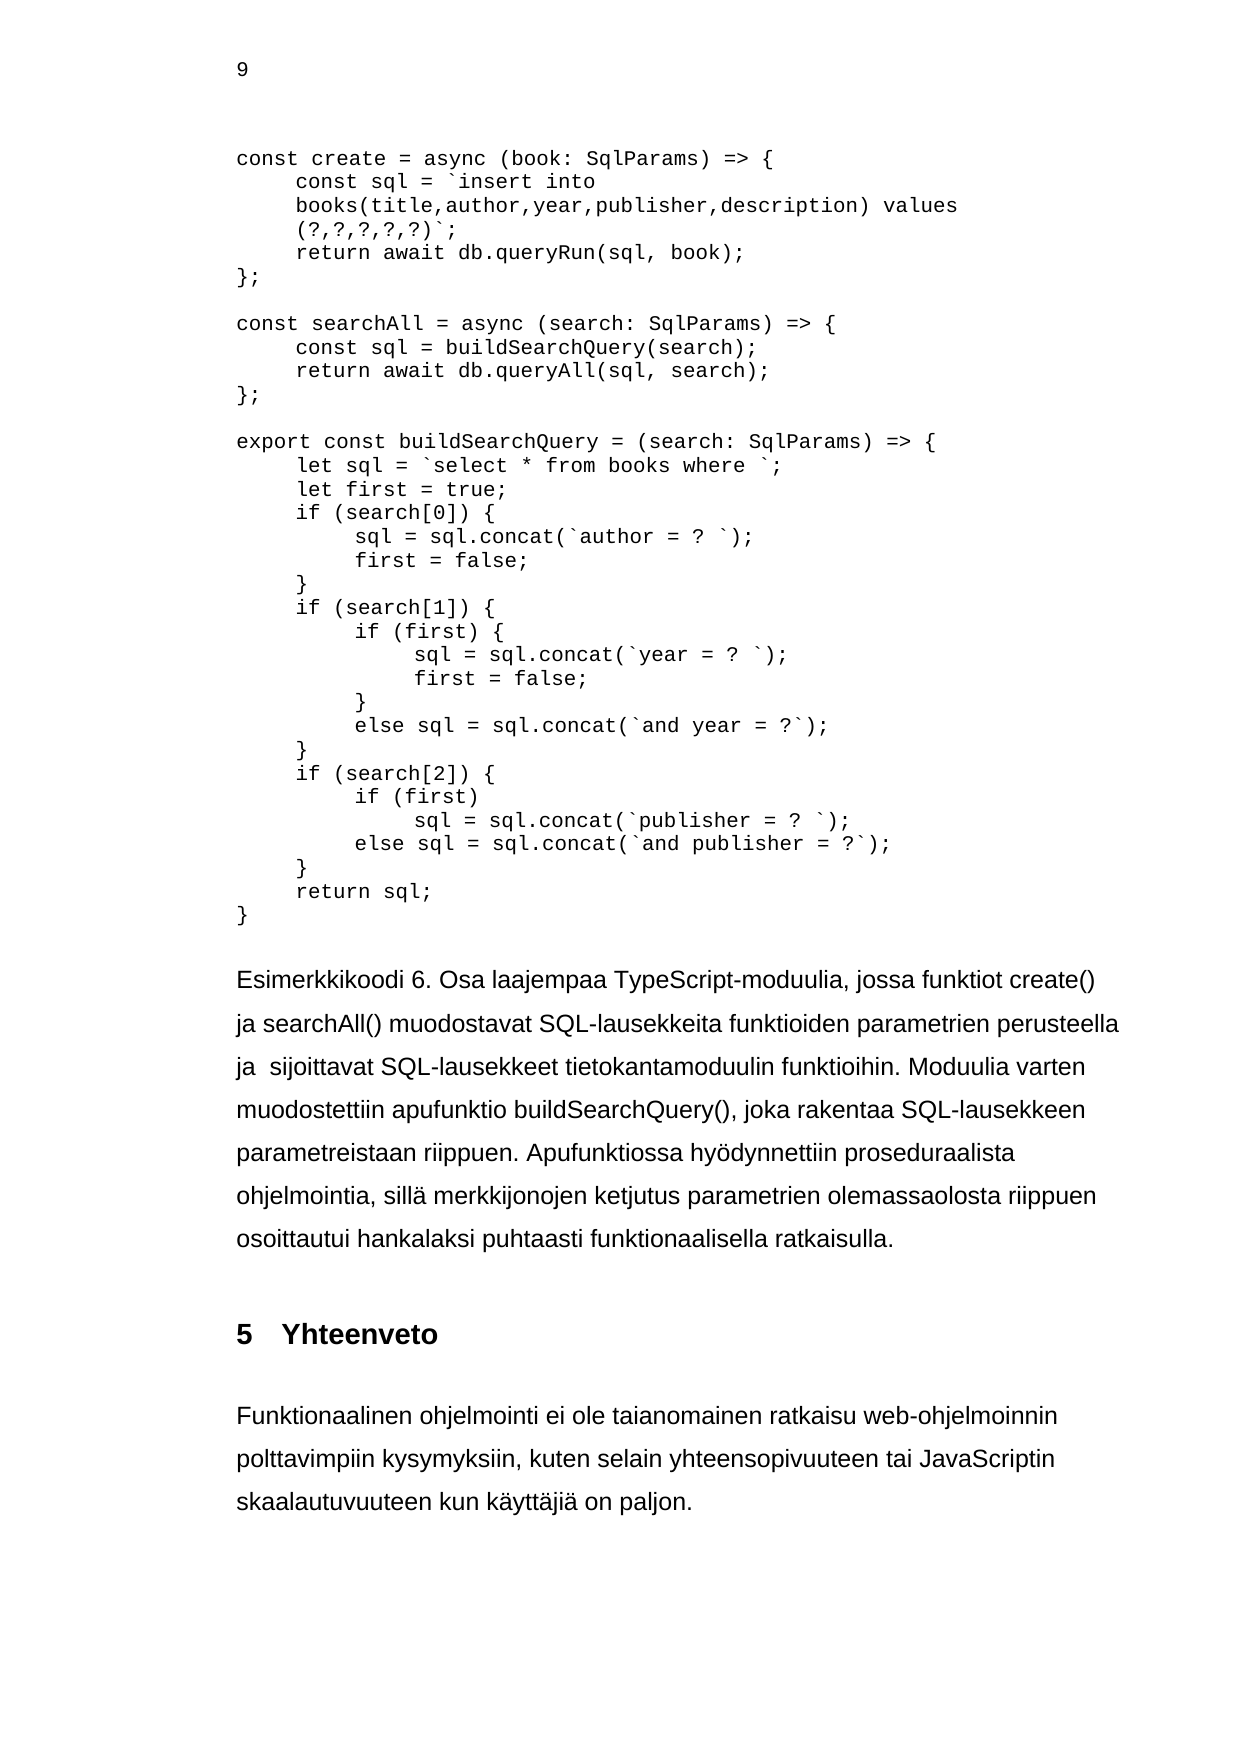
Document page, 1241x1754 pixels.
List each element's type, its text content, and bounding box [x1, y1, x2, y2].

subtitle Yhteenveto [236, 1317, 1122, 1351]
text if (search[2]) { [236, 762, 1122, 786]
text Funktionaalinen ohjelmointi ei ole taianomainen ratkaisu web-ohjelmoinnin polttavimpiin kysymyksiin, kuten selain yhteensopivuuteen tai JavaScriptin skaalautuvuuteen kun käyttäjiä on paljon. [236, 1401, 1122, 1516]
text first = false; [236, 668, 1122, 692]
text } [236, 857, 1122, 881]
text } [236, 692, 1122, 715]
text const create = async (book: SqlParams) => { [236, 148, 1122, 171]
text return await db.queryAll(sql, search); [236, 361, 1122, 384]
text sql = sql.concat(`author = ? `); [236, 526, 1122, 550]
text sql = sql.concat(`year = ? `); [236, 644, 1122, 668]
text export const buildSearchQuery = (search: SqlParams) => { [236, 431, 1122, 455]
text } [236, 739, 1122, 762]
text else sql = sql.concat(`and publisher = ?`); [236, 833, 1122, 857]
text if (first) [236, 786, 1122, 810]
text let first = true; [236, 479, 1122, 502]
text const searchAll = async (search: SqlParams) => { [236, 313, 1122, 337]
text else sql = sql.concat(`and year = ?`); [236, 715, 1122, 739]
text return await db.queryRun(sql, book); [236, 242, 1122, 266]
text }; [236, 266, 1122, 289]
text return sql; [236, 881, 1122, 904]
text if (search[1]) { [236, 597, 1122, 621]
text const sql = buildSearchQuery(search); [236, 337, 1122, 361]
text } [236, 904, 1122, 928]
text let sql = `select * from books where `; [236, 455, 1122, 479]
text if (search[0]) { [236, 502, 1122, 526]
text }; [236, 384, 1122, 408]
text const sql = `insert into books(title,author,year,publisher,description) values (?,?,?,?,?)`; [236, 171, 1122, 242]
text sql = sql.concat(`publisher = ? `); [236, 810, 1122, 833]
text if (first) { [236, 621, 1122, 644]
text } [236, 573, 1122, 597]
text Esimerkkikoodi 6. Osa laajempaa TypeScript-moduulia, jossa funktiot create() ja searchAll() muodostavat SQL-lausekkeita funktioiden parametrien perusteella ja sijoittavat SQL-lausekkeet tietokantamoduulin funktioihin. Moduulia varten muodostettiin apufunktio buildSearchQuery(), joka rakentaa SQL-lausekkeen parametreistaan riippuen. Apufunktiossa hyödynnettiin proseduraalista ohjelmointia, sillä merkkijonojen ketjutus parametrien olemassaolosta riippuen osoittautui hankalaksi puhtaasti funktionaalisella ratkaisulla. [236, 966, 1122, 1253]
text first = false; [236, 550, 1122, 573]
